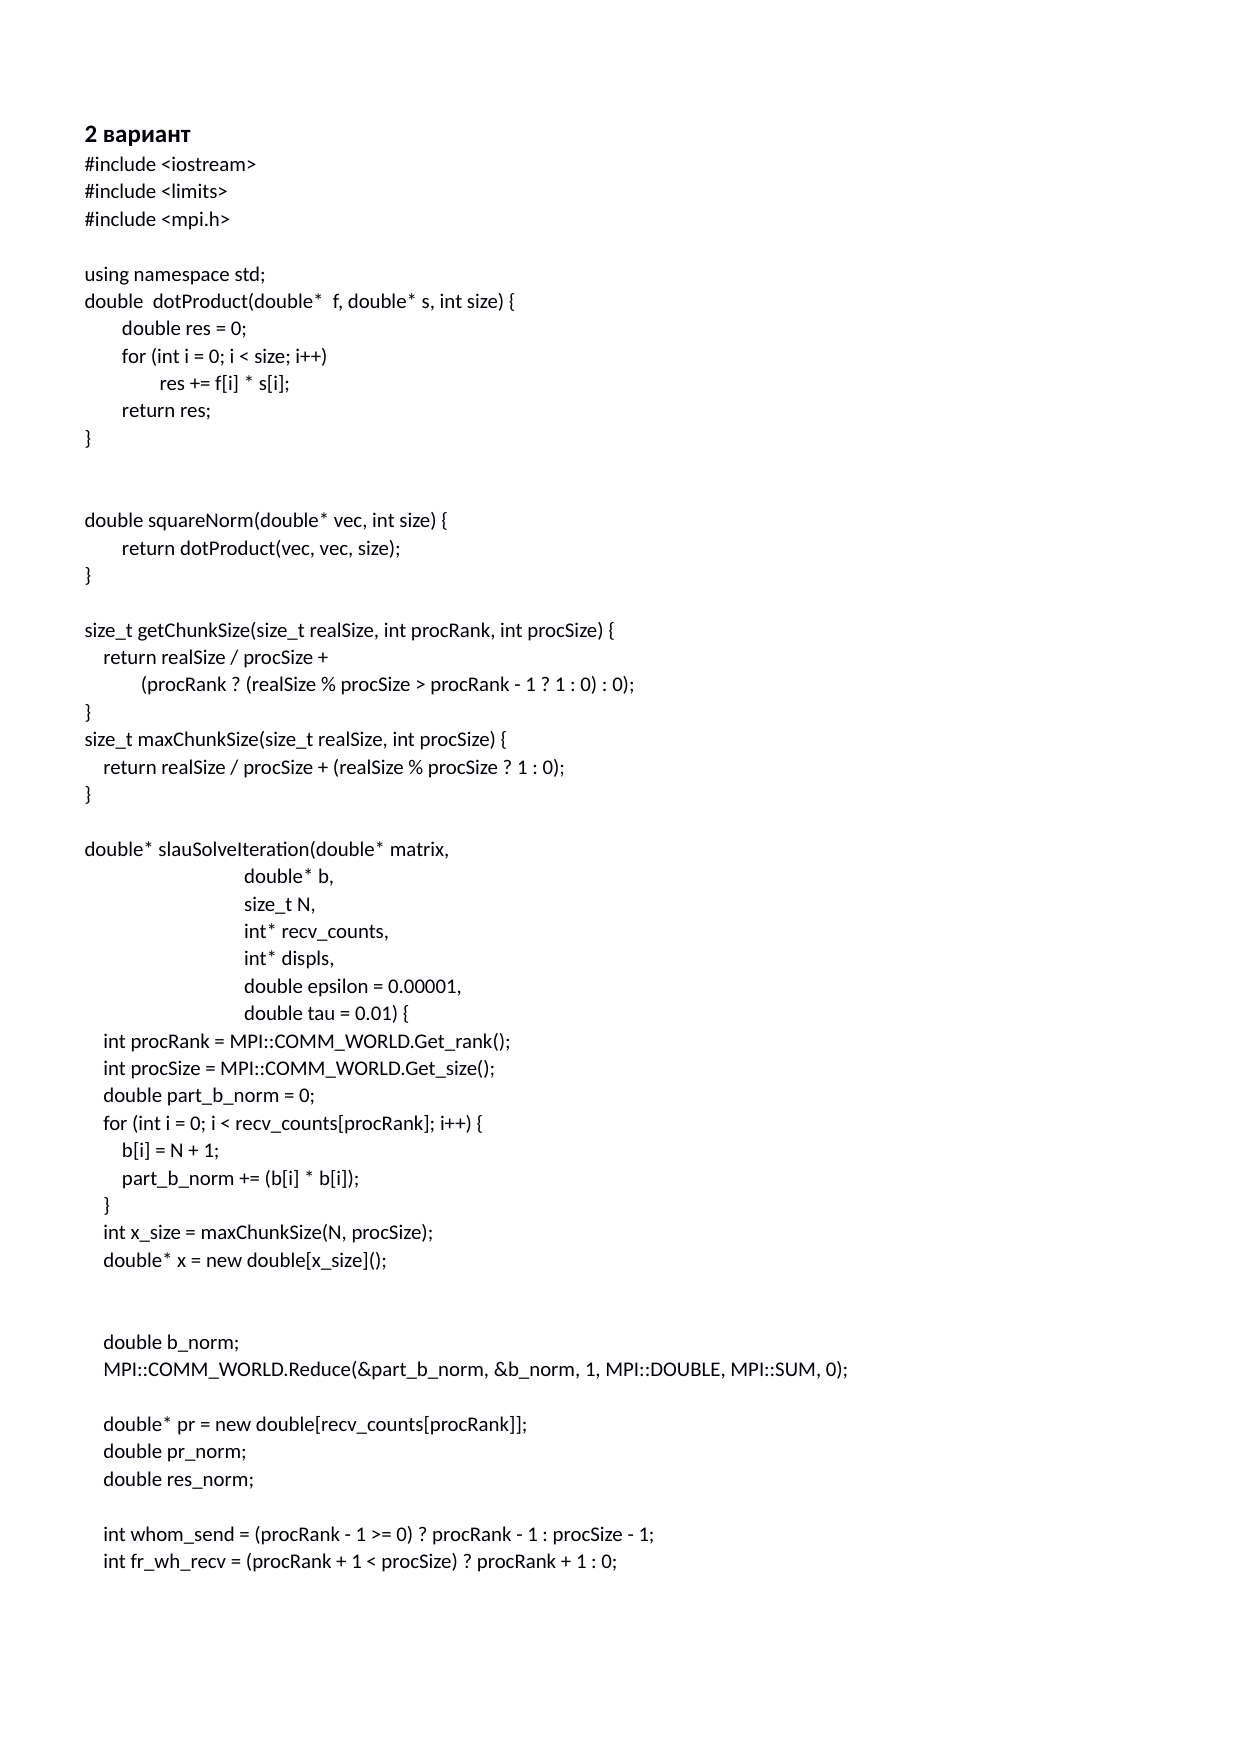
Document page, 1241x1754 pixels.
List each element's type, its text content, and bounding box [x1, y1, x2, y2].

text double tau = 0.01) { [84, 1000, 1159, 1026]
text double epsilon = 0.00001, [84, 973, 1159, 998]
text int* displs, [84, 946, 1159, 971]
text #include <mpi.h> [84, 206, 1159, 231]
text return res; [84, 398, 1159, 423]
text size_t maxChunkSize(size_t realSize, int procSize) { [84, 726, 1159, 752]
text int fr_wh_recv = (procRank + 1 < procSize) ? procRank + 1 : 0; [84, 1548, 1159, 1574]
text int procSize = MPI::COMM_WORLD.Get_size(); [84, 1055, 1159, 1081]
text double res_norm; [84, 1466, 1159, 1492]
text return dotProduct(vec, vec, size); [84, 535, 1159, 560]
text size_t N, [84, 891, 1159, 916]
text int* recv_counts, [84, 918, 1159, 944]
text part_b_norm += (b[i] * b[i]); [84, 1165, 1159, 1190]
text double* slauSolveIteration(double* matrix, [84, 836, 1159, 861]
text using namespace std; [84, 261, 1159, 286]
text #include <iostream> [84, 151, 1159, 177]
text double* b, [84, 863, 1159, 889]
text } [84, 781, 1159, 807]
text int whom_send = (procRank - 1 >= 0) ? procRank - 1 : procSize - 1; [84, 1521, 1159, 1546]
text double res = 0; [84, 316, 1159, 341]
text } [84, 699, 1159, 724]
text double squareNorm(double* vec, int size) { [84, 507, 1159, 533]
text int x_size = maxChunkSize(N, procSize); [84, 1219, 1159, 1245]
text } [84, 562, 1159, 587]
text } [84, 1192, 1159, 1218]
text for (int i = 0; i < recv_counts[procRank]; i++) { [84, 1110, 1159, 1135]
text (procRank ? (realSize % procSize > procRank - 1 ? 1 : 0) : 0); [84, 672, 1159, 697]
text for (int i = 0; i < size; i++) [84, 343, 1159, 368]
text MPI::COMM_WORLD.Reduce(&part_b_norm, &b_norm, 1, MPI::DOUBLE, MPI::SUM, 0); [84, 1357, 1159, 1382]
text double* x = new double[x_size](); [84, 1247, 1159, 1272]
text double part_b_norm = 0; [84, 1083, 1159, 1108]
text res += f[i] * s[i]; [84, 370, 1159, 396]
text size_t getChunkSize(size_t realSize, int procRank, int procSize) { [84, 617, 1159, 642]
text double b_norm; [84, 1329, 1159, 1354]
text #include <limits> [84, 178, 1159, 204]
text double pr_norm; [84, 1439, 1159, 1464]
text double* pr = new double[recv_counts[procRank]]; [84, 1411, 1159, 1437]
text double dotProduct(double* f, double* s, int size) { [84, 288, 1159, 313]
text b[i] = N + 1; [84, 1137, 1159, 1163]
text int procRank = MPI::COMM_WORLD.Get_rank(); [84, 1028, 1159, 1053]
text return realSize / procSize + [84, 644, 1159, 670]
text 2 вариант [84, 118, 1159, 149]
text } [84, 425, 1159, 451]
text return realSize / procSize + (realSize % procSize ? 1 : 0); [84, 754, 1159, 779]
